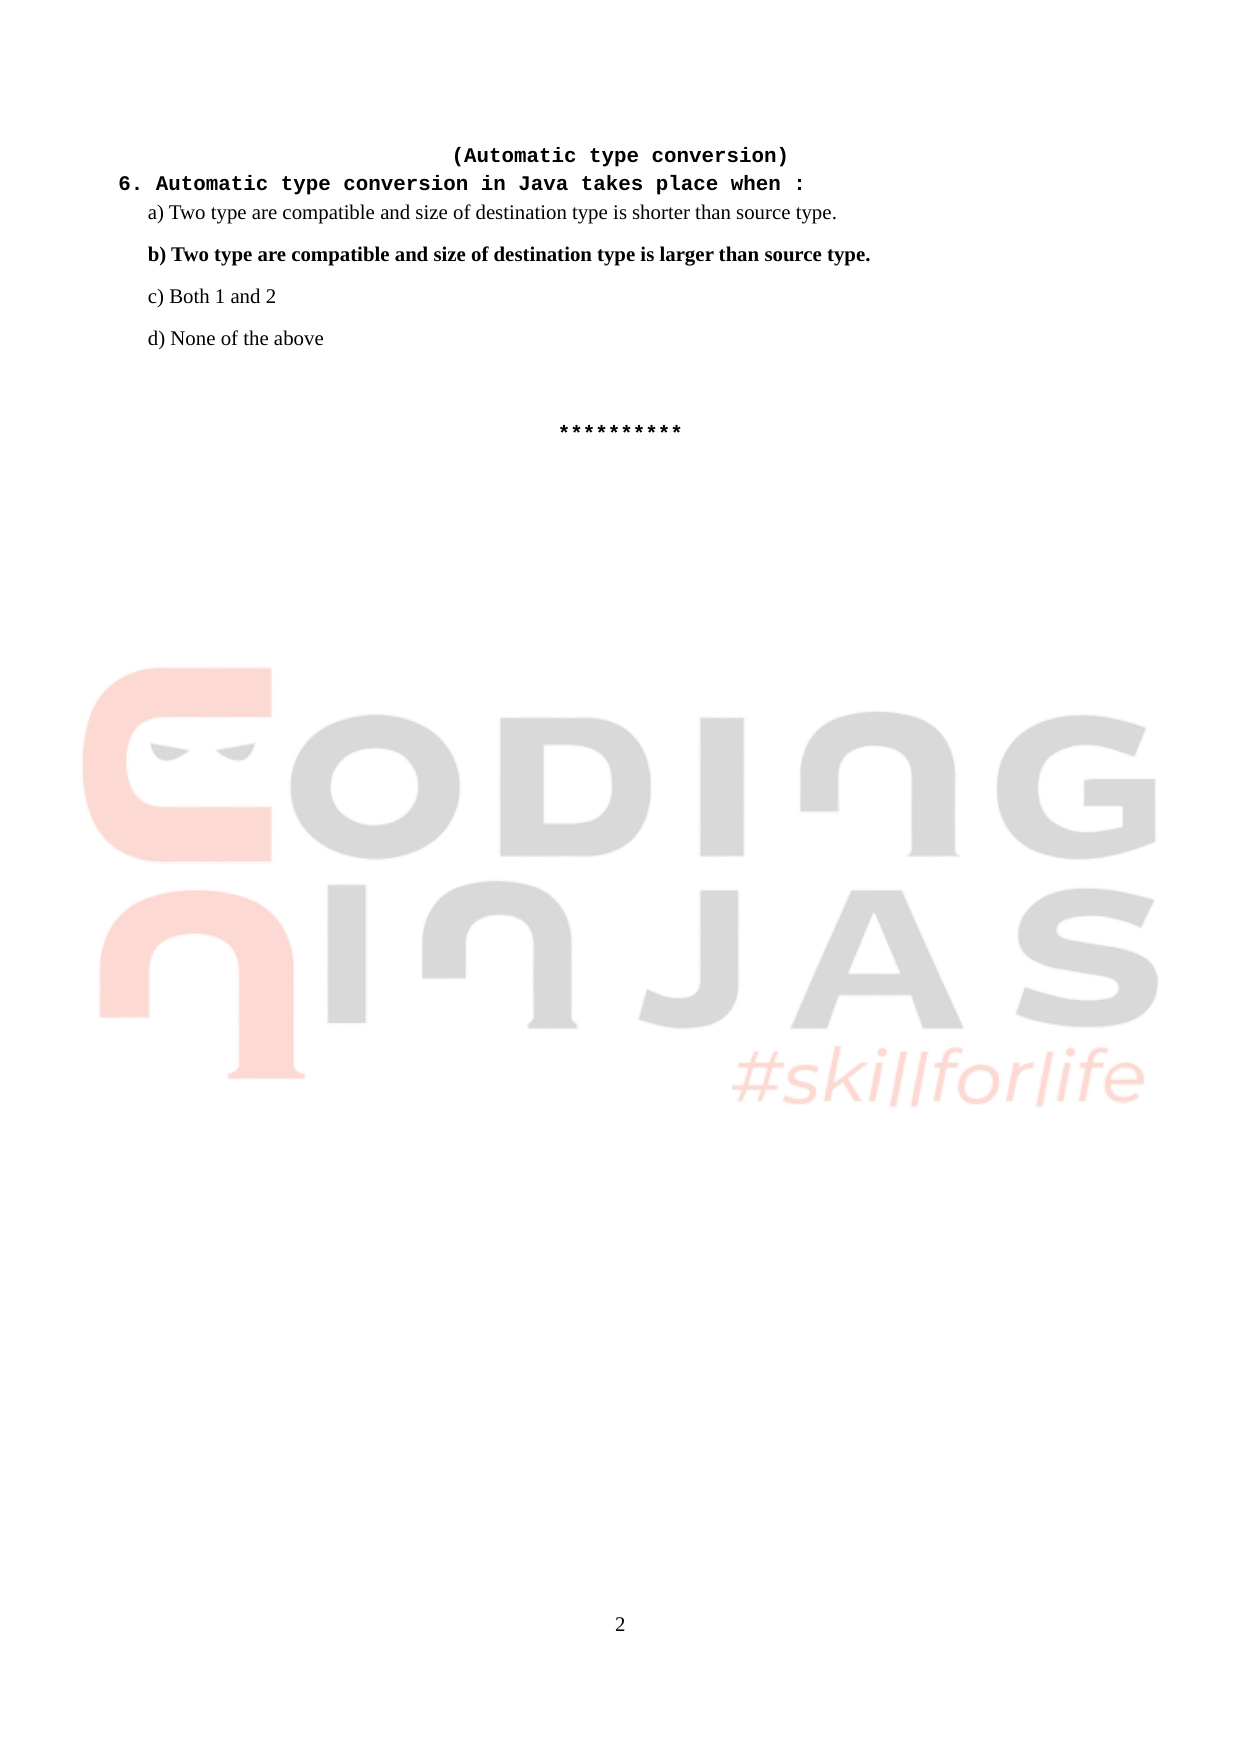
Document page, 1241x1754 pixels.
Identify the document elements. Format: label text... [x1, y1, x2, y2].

text c) Both 1 and 2 [148, 284, 1122, 308]
text 6. Automatic type conversion in Java takes place when : [118, 172, 1122, 196]
text d) None of the above [148, 326, 1122, 350]
text b) Two type are compatible and size of destination type is larger than source type. [148, 242, 1122, 266]
text ********** [118, 423, 1122, 446]
text (Automatic type conversion) [118, 145, 1122, 169]
text a) Two type are compatible and size of destination type is shorter than source type. [148, 200, 1122, 224]
